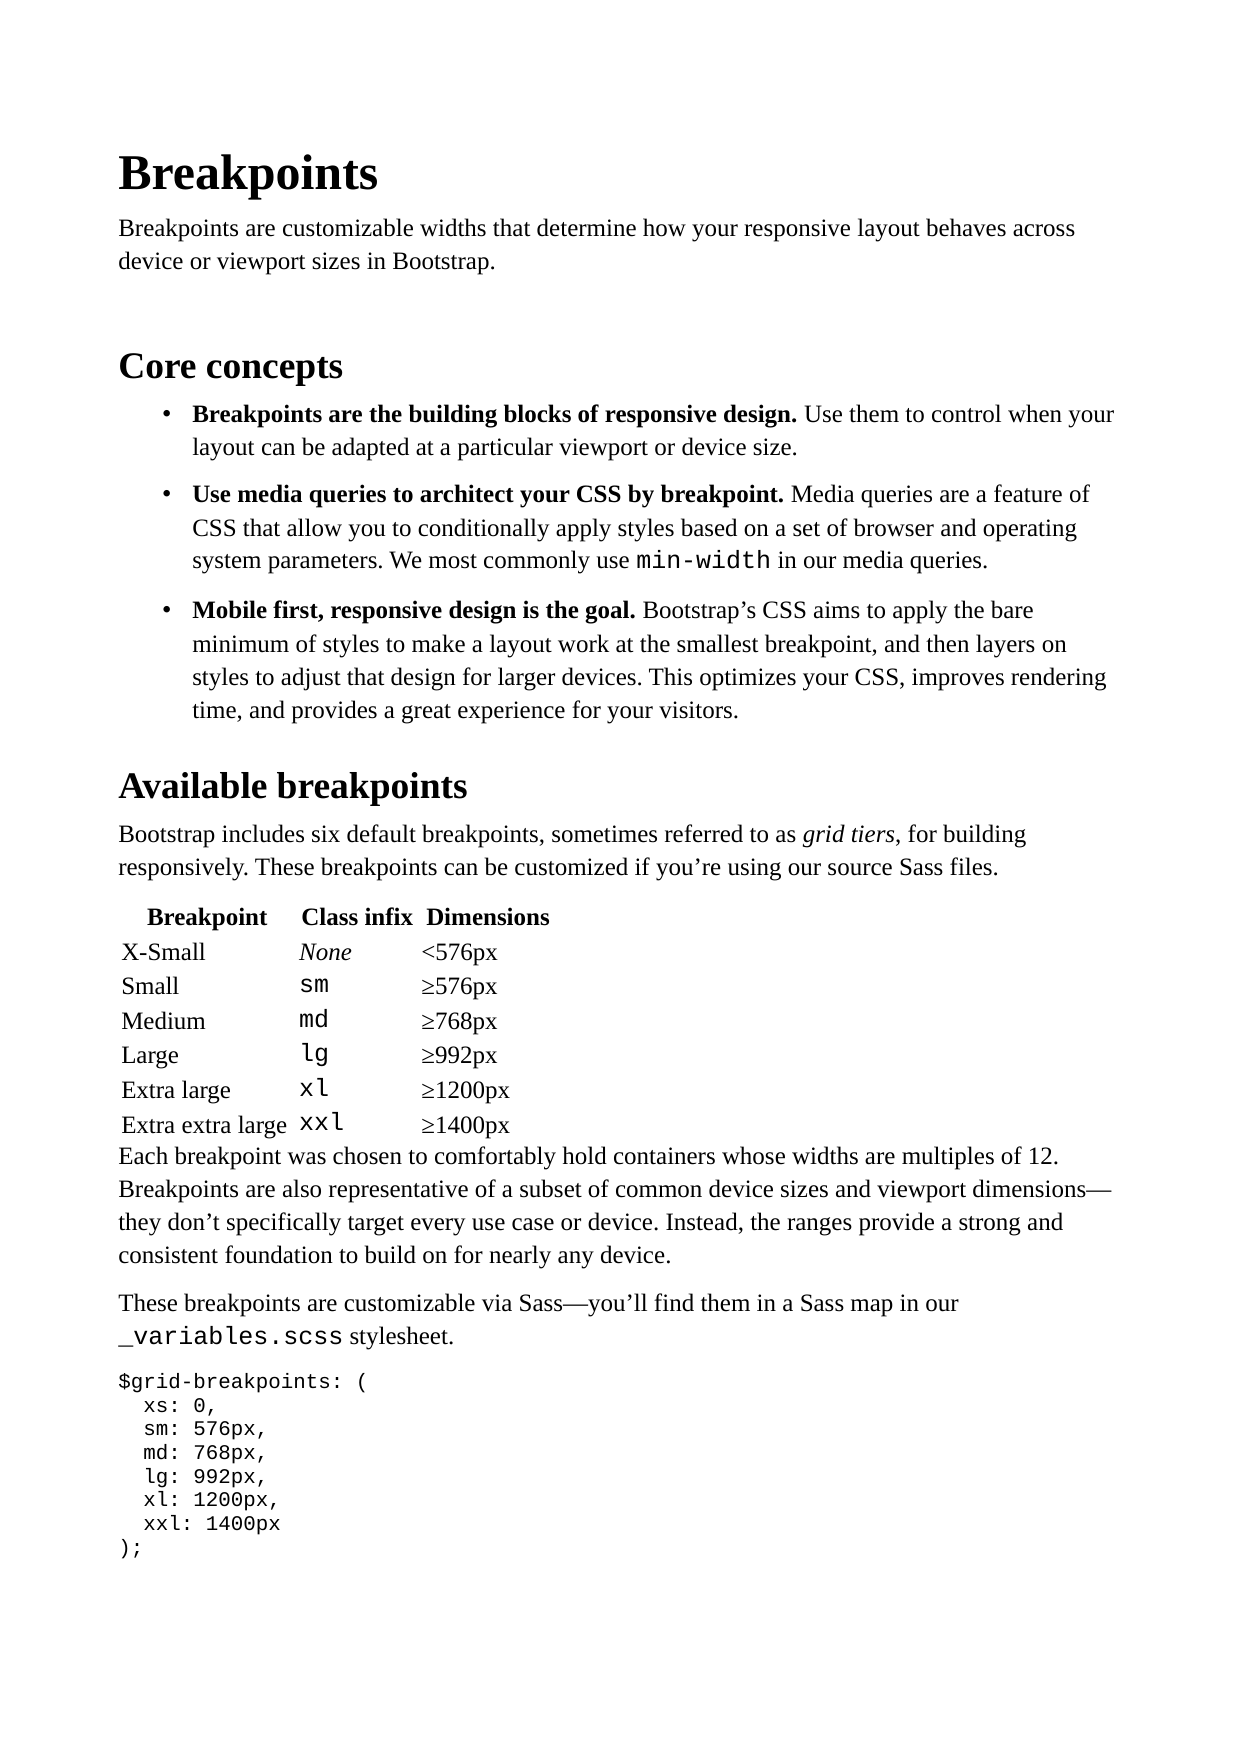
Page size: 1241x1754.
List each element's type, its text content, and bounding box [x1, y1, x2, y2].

table_cell xl [296, 1072, 418, 1107]
table_cell md [296, 1003, 418, 1038]
table_cell None [296, 934, 418, 968]
subtitle Breakpoints [118, 143, 1122, 201]
table_header Breakpoint [118, 899, 296, 934]
text sm: 576px, [118, 1418, 1122, 1442]
table_cell ≥768px [418, 1003, 557, 1038]
text ); [118, 1537, 1122, 1560]
table_cell lg [296, 1038, 418, 1072]
text Breakpoints are customizable widths that determine how your responsive layout behaves across device or viewport sizes in Bootstrap. [118, 213, 1122, 275]
table_cell Extra large [118, 1072, 296, 1107]
text $grid-breakpoints: ( [118, 1371, 1122, 1395]
table_cell <576px [418, 934, 557, 968]
text These breakpoints are customizable via Sass—you’ll find them in a Sass map in our _variables.scss stylesheet. [118, 1288, 1122, 1352]
subtitle Core concepts [118, 343, 1122, 386]
text lg: 992px, [118, 1466, 1122, 1489]
table_cell Medium [118, 1003, 296, 1038]
table_cell Extra extra large [118, 1107, 296, 1141]
text xl: 1200px, [118, 1489, 1122, 1513]
text Bootstrap includes six default breakpoints, sometimes referred to as grid tiers, for building responsively. These breakpoints can be customized if you’re using our source Sass files. [118, 819, 1122, 881]
list Breakpoints are the building blocks of responsive design. Use them to control when your layout can be adapted at a particular viewport or device size. [162, 399, 1122, 461]
text xxl: 1400px [118, 1513, 1122, 1537]
table_cell sm [296, 969, 418, 1003]
text xs: 0, [118, 1395, 1122, 1418]
table_cell X-Small [118, 934, 296, 968]
text md: 768px, [118, 1442, 1122, 1466]
subtitle Available breakpoints [118, 763, 1122, 806]
table_header Class infix [296, 899, 418, 934]
table_cell xxl [296, 1107, 418, 1141]
text Each breakpoint was chosen to comfortably hold containers whose widths are multiples of 12. Breakpoints are also representative of a subset of common device sizes and viewport dimensions—they don’t specifically target every use case or device. Instead, the ranges provide a strong and consistent foundation to build on for nearly any device. [118, 1141, 1122, 1269]
table_cell ≥1400px [418, 1107, 557, 1141]
table_cell ≥576px [418, 969, 557, 1003]
table_cell Large [118, 1038, 296, 1072]
table_cell ≥1200px [418, 1072, 557, 1107]
table_cell ≥992px [418, 1038, 557, 1072]
list Mobile first, responsive design is the goal. Bootstrap’s CSS aims to apply the bare minimum of styles to make a layout work at the smallest breakpoint, and then layers on styles to adjust that design for larger devices. This optimizes your CSS, improves rendering time, and provides a great experience for your visitors. [162, 596, 1122, 723]
list Use media queries to architect your CSS by breakpoint. Media queries are a feature of CSS that allow you to conditionally apply styles based on a set of browser and operating system parameters. We most commonly use min-width in our media queries. [162, 479, 1122, 576]
table_cell Small [118, 969, 296, 1003]
table_header Dimensions [418, 899, 557, 934]
